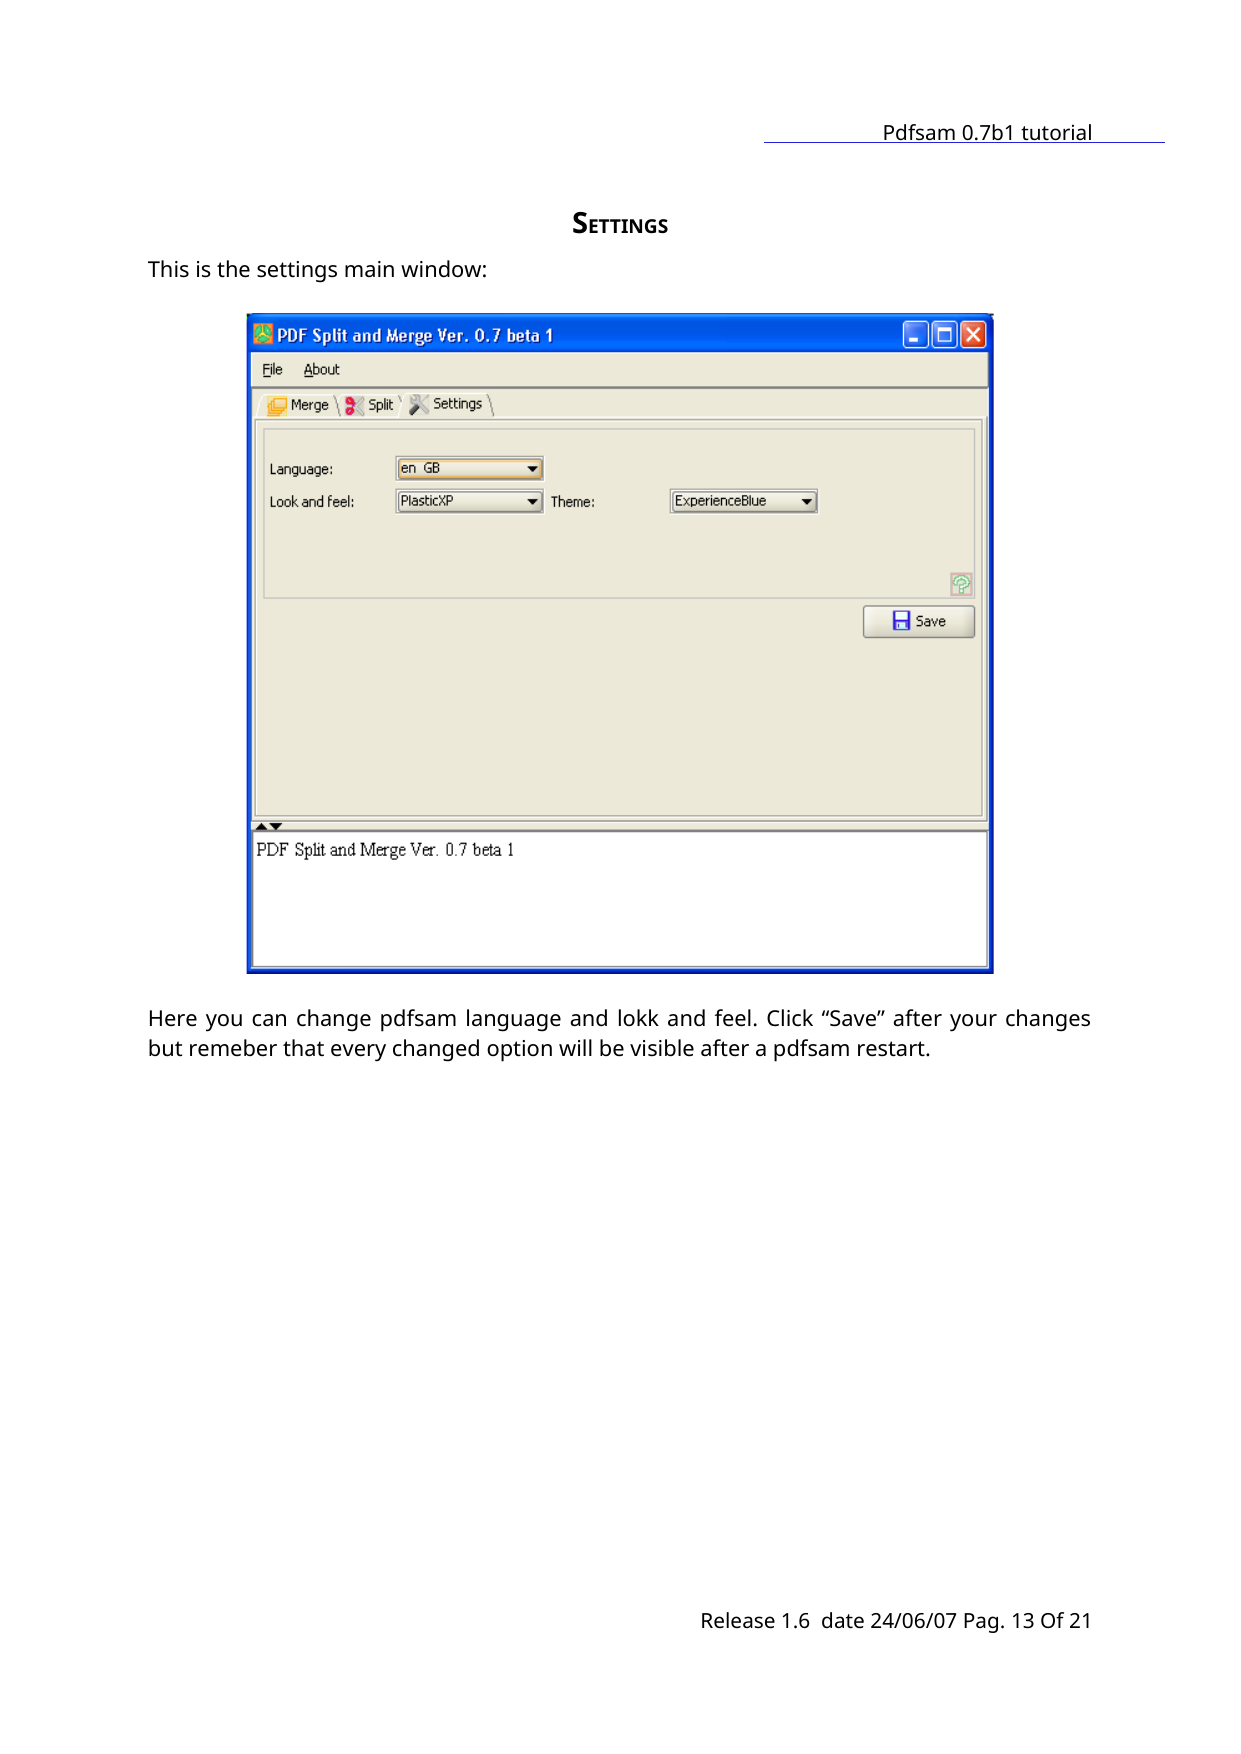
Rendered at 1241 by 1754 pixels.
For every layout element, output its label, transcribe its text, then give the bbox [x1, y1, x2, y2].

text Settings [148, 202, 1093, 242]
picture [246, 313, 994, 974]
text This is the settings main window: [148, 254, 1093, 284]
text Here you can change pdfsam language and lokk and feel. Click “Save” after your changes but remeber that every changed option will be visible after a pdfsam restart. [148, 1003, 1093, 1063]
